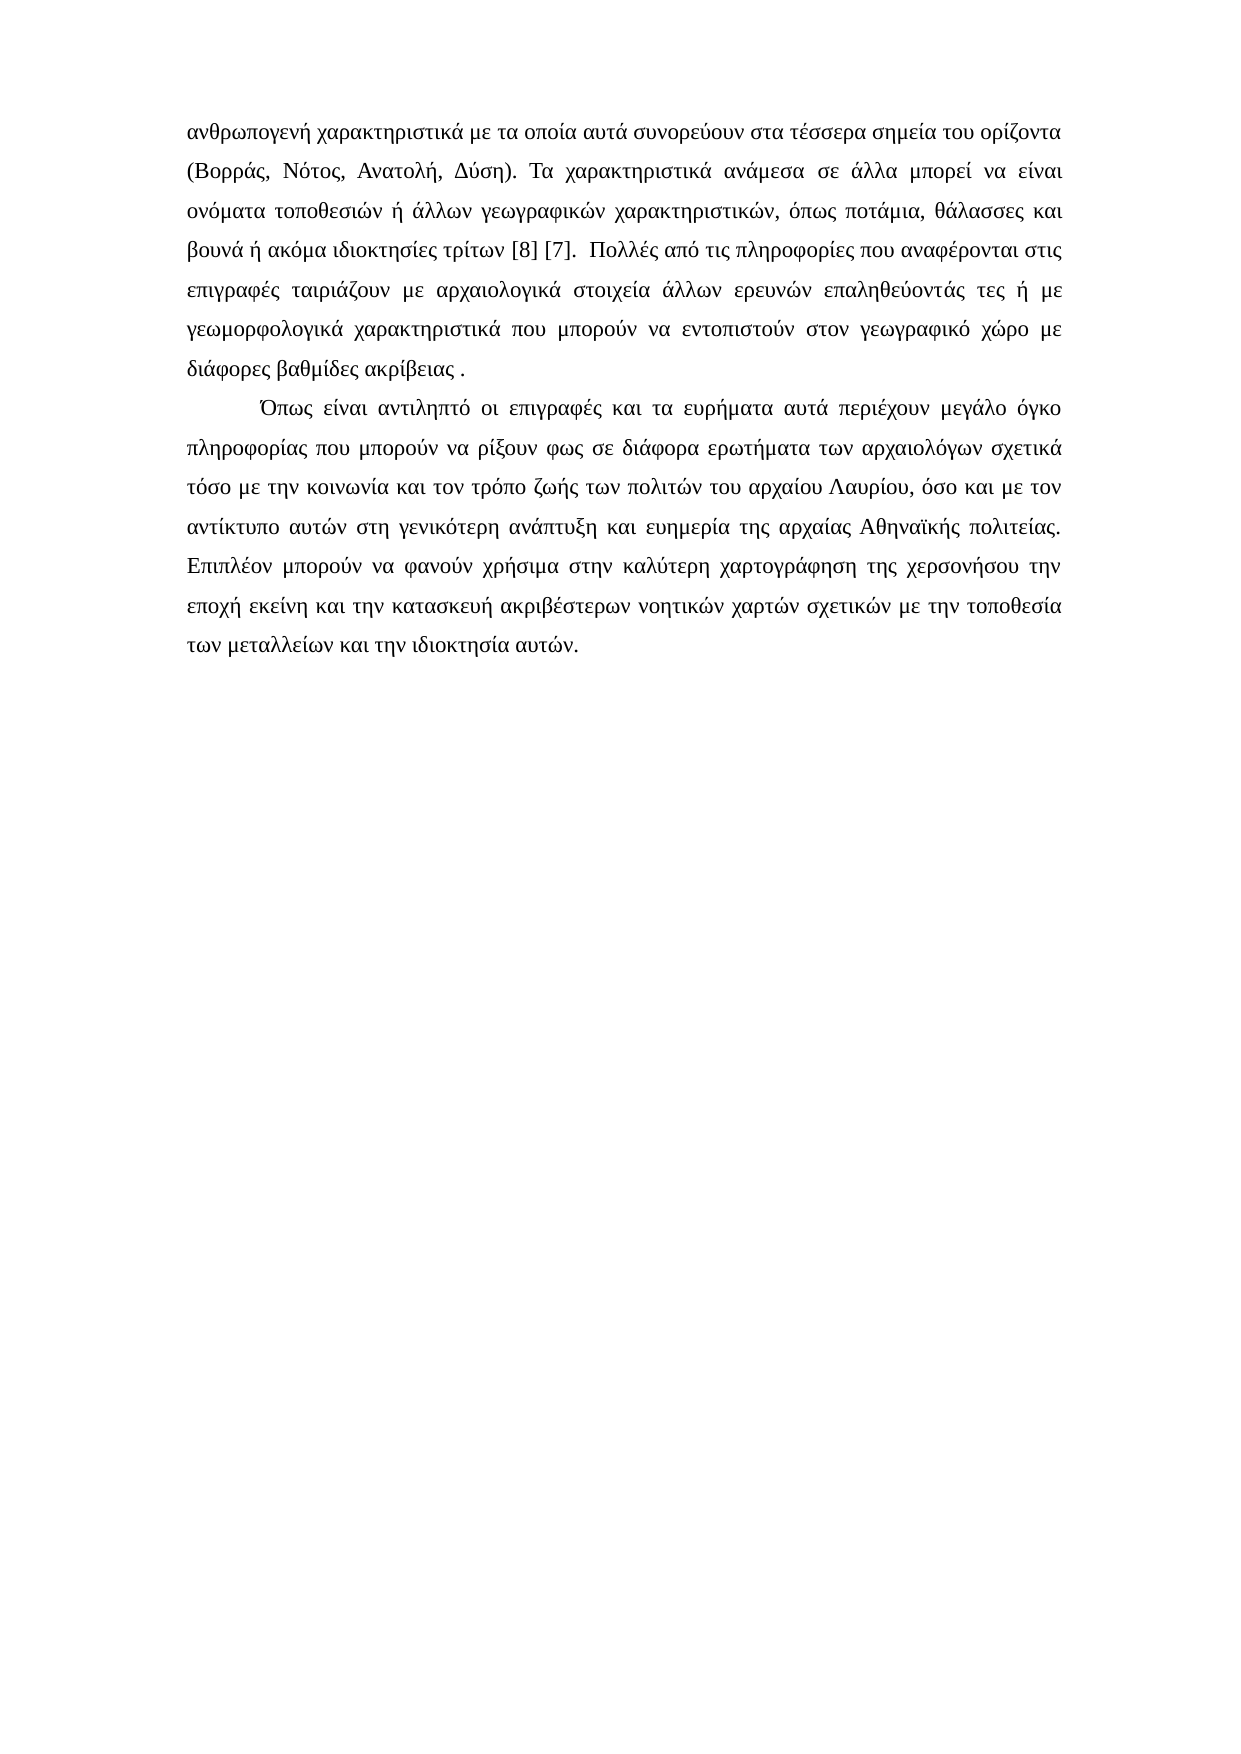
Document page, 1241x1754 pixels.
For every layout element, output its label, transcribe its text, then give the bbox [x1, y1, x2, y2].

text Όπως είναι αντιληπτό οι επιγραφές και τα ευρήματα αυτά περιέχουν μεγάλο όγκο πληροφορίας που μπορούν να ρίξουν φως σε διάφορα ερωτήματα των αρχαιολόγων σχετικά τόσο με την κοινωνία και τον τρόπο ζωής των πολιτών του αρχαίου Λαυρίου, όσο και με τον αντίκτυπο αυτών στη γενικότερη ανάπτυξη και ευημερία της αρχαίας Αθηναϊκής πολιτείας. Επιπλέον μπορούν να φανούν χρήσιμα στην καλύτερη χαρτογράφηση της χερσονήσου την εποχή εκείνη και την κατασκευή ακριβέστερων νοητικών χαρτών σχετικών με την τοποθεσία των μεταλλείων και την ιδιοκτησία αυτών. [187, 394, 1063, 658]
text ανθρωπογενή χαρακτηριστικά με τα οποία αυτά συνορεύουν στα τέσσερα σημεία του ορίζοντα (Βορράς, Νότος, Ανατολή, Δύση). Τα χαρακτηριστικά ανάμεσα σε άλλα μπορεί να είναι ονόματα τοποθεσιών ή άλλων γεωγραφικών χαρακτηριστικών, όπως ποτάμια, θάλασσες και βουνά ή ακόμα ιδιοκτησίες τρίτων [8] [7]. Πολλές από τις πληροφορίες που αναφέρονται στις επιγραφές ταιριάζουν με αρχαιολογικά στοιχεία άλλων ερευνών επαληθεύοντάς τες ή με γεωμορφολογικά χαρακτηριστικά που μπορούν να εντοπιστούν στον γεωγραφικό χώρο με διάφορες βαθμίδες ακρίβειας . [187, 118, 1063, 381]
